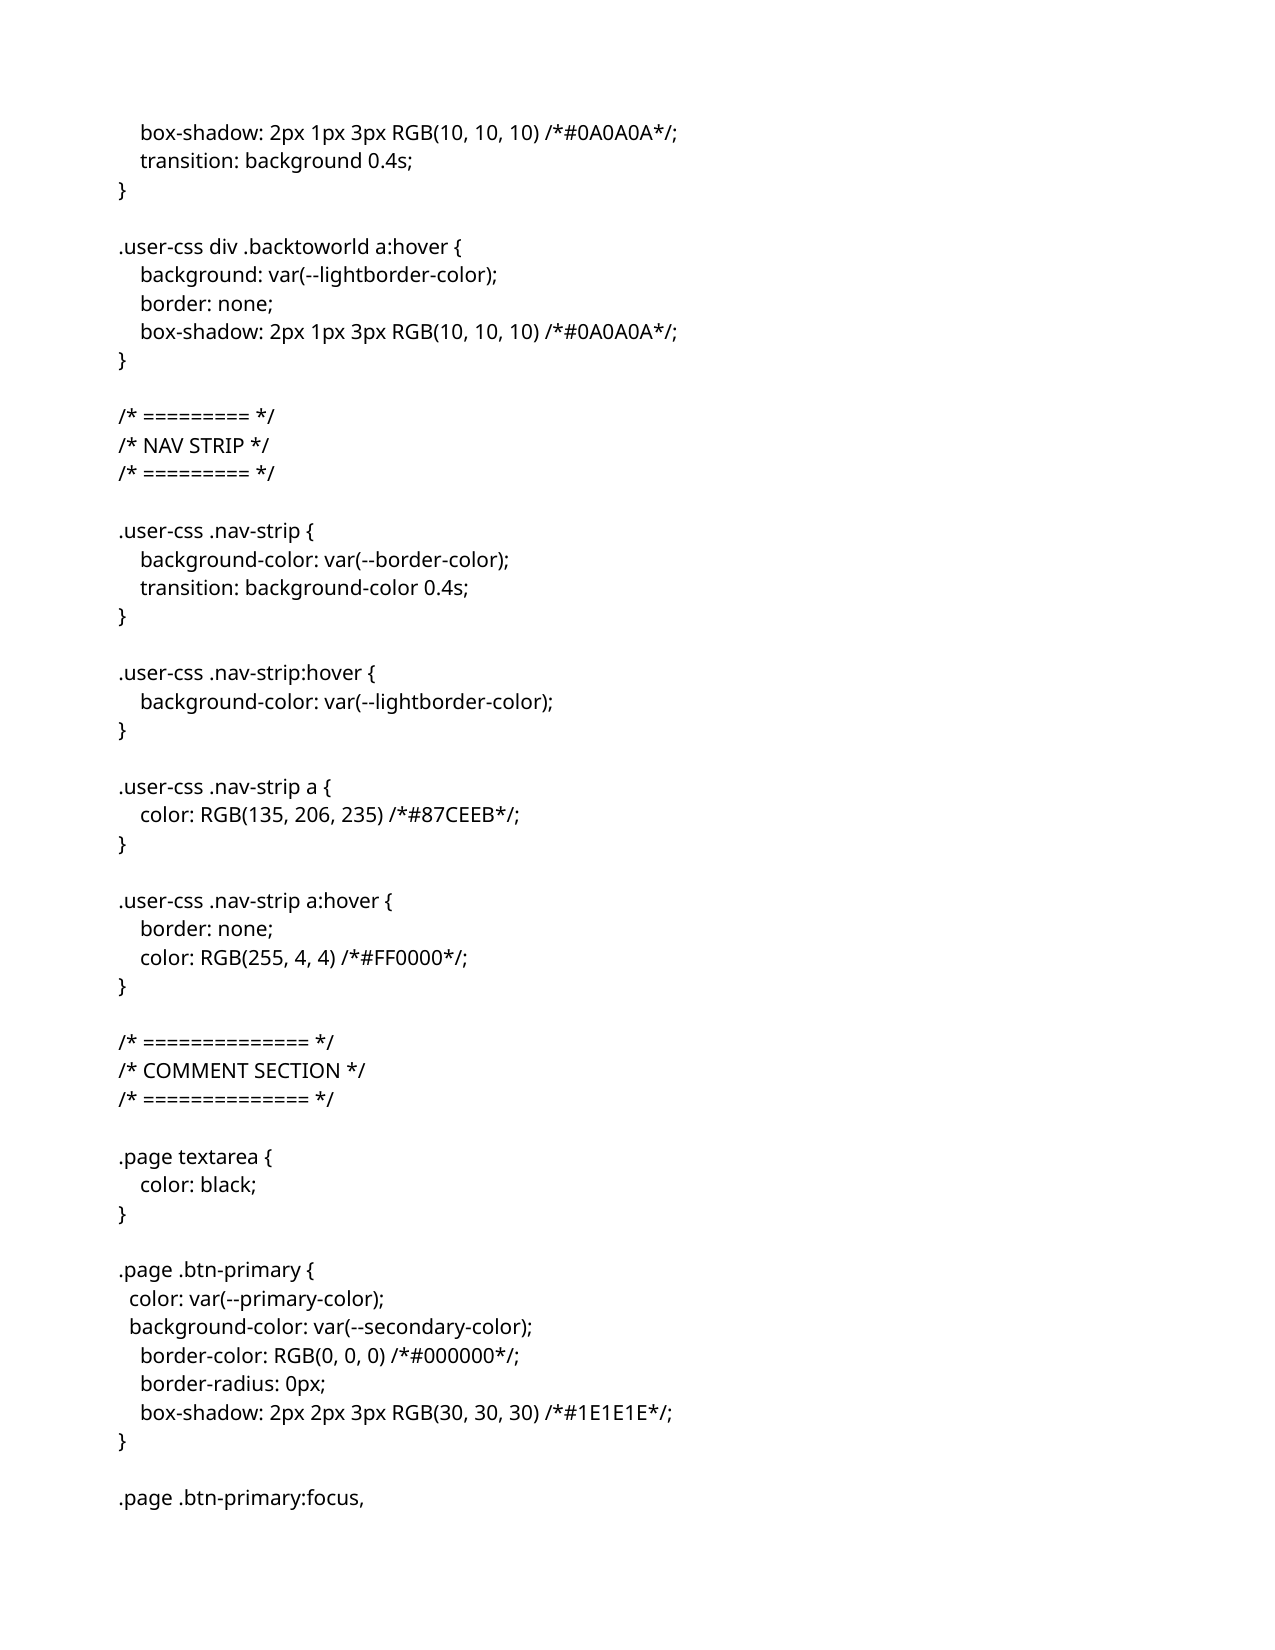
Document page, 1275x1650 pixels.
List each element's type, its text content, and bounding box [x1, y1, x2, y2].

text box-shadow: 2px 1px 3px RGB(10, 10, 10) /*#0A0A0A*/; [118, 118, 1157, 147]
text } [118, 1199, 1157, 1227]
text color: black; [118, 1170, 1157, 1199]
text border-radius: 0px; [118, 1369, 1157, 1398]
text box-shadow: 2px 1px 3px RGB(10, 10, 10) /*#0A0A0A*/; [118, 317, 1157, 346]
text background-color: var(--secondary-color); [118, 1312, 1157, 1341]
text /* ========= */ [118, 402, 1157, 431]
text } [118, 829, 1157, 857]
text border: none; [118, 914, 1157, 943]
text /* ========= */ [118, 459, 1157, 488]
text /* ============== */ [118, 1085, 1157, 1113]
text .user-css .nav-strip:hover { [118, 658, 1157, 687]
text } [118, 175, 1157, 203]
text transition: background 0.4s; [118, 147, 1157, 175]
text } [118, 1426, 1157, 1455]
text color: RGB(135, 206, 235) /*#87CEEB*/; [118, 801, 1157, 829]
text background-color: var(--border-color); [118, 545, 1157, 573]
text border-color: RGB(0, 0, 0) /*#000000*/; [118, 1341, 1157, 1369]
text } [118, 971, 1157, 1000]
text .page .btn-primary { [118, 1256, 1157, 1284]
text .page .btn-primary:focus, [118, 1483, 1157, 1512]
text } [118, 346, 1157, 374]
text .user-css .nav-strip a:hover { [118, 886, 1157, 914]
text .user-css div .backtoworld a:hover { [118, 232, 1157, 260]
text /* NAV STRIP */ [118, 431, 1157, 459]
text background-color: var(--lightborder-color); [118, 687, 1157, 715]
text .user-css .nav-strip { [118, 516, 1157, 545]
text background: var(--lightborder-color); [118, 260, 1157, 289]
text color: var(--primary-color); [118, 1284, 1157, 1312]
text border: none; [118, 289, 1157, 317]
text /* ============== */ [118, 1028, 1157, 1057]
text .user-css .nav-strip a { [118, 772, 1157, 801]
text } [118, 602, 1157, 630]
text /* COMMENT SECTION */ [118, 1057, 1157, 1085]
text color: RGB(255, 4, 4) /*#FF0000*/; [118, 943, 1157, 971]
text box-shadow: 2px 2px 3px RGB(30, 30, 30) /*#1E1E1E*/; [118, 1398, 1157, 1426]
text transition: background-color 0.4s; [118, 573, 1157, 602]
text .page textarea { [118, 1142, 1157, 1170]
text } [118, 715, 1157, 744]
